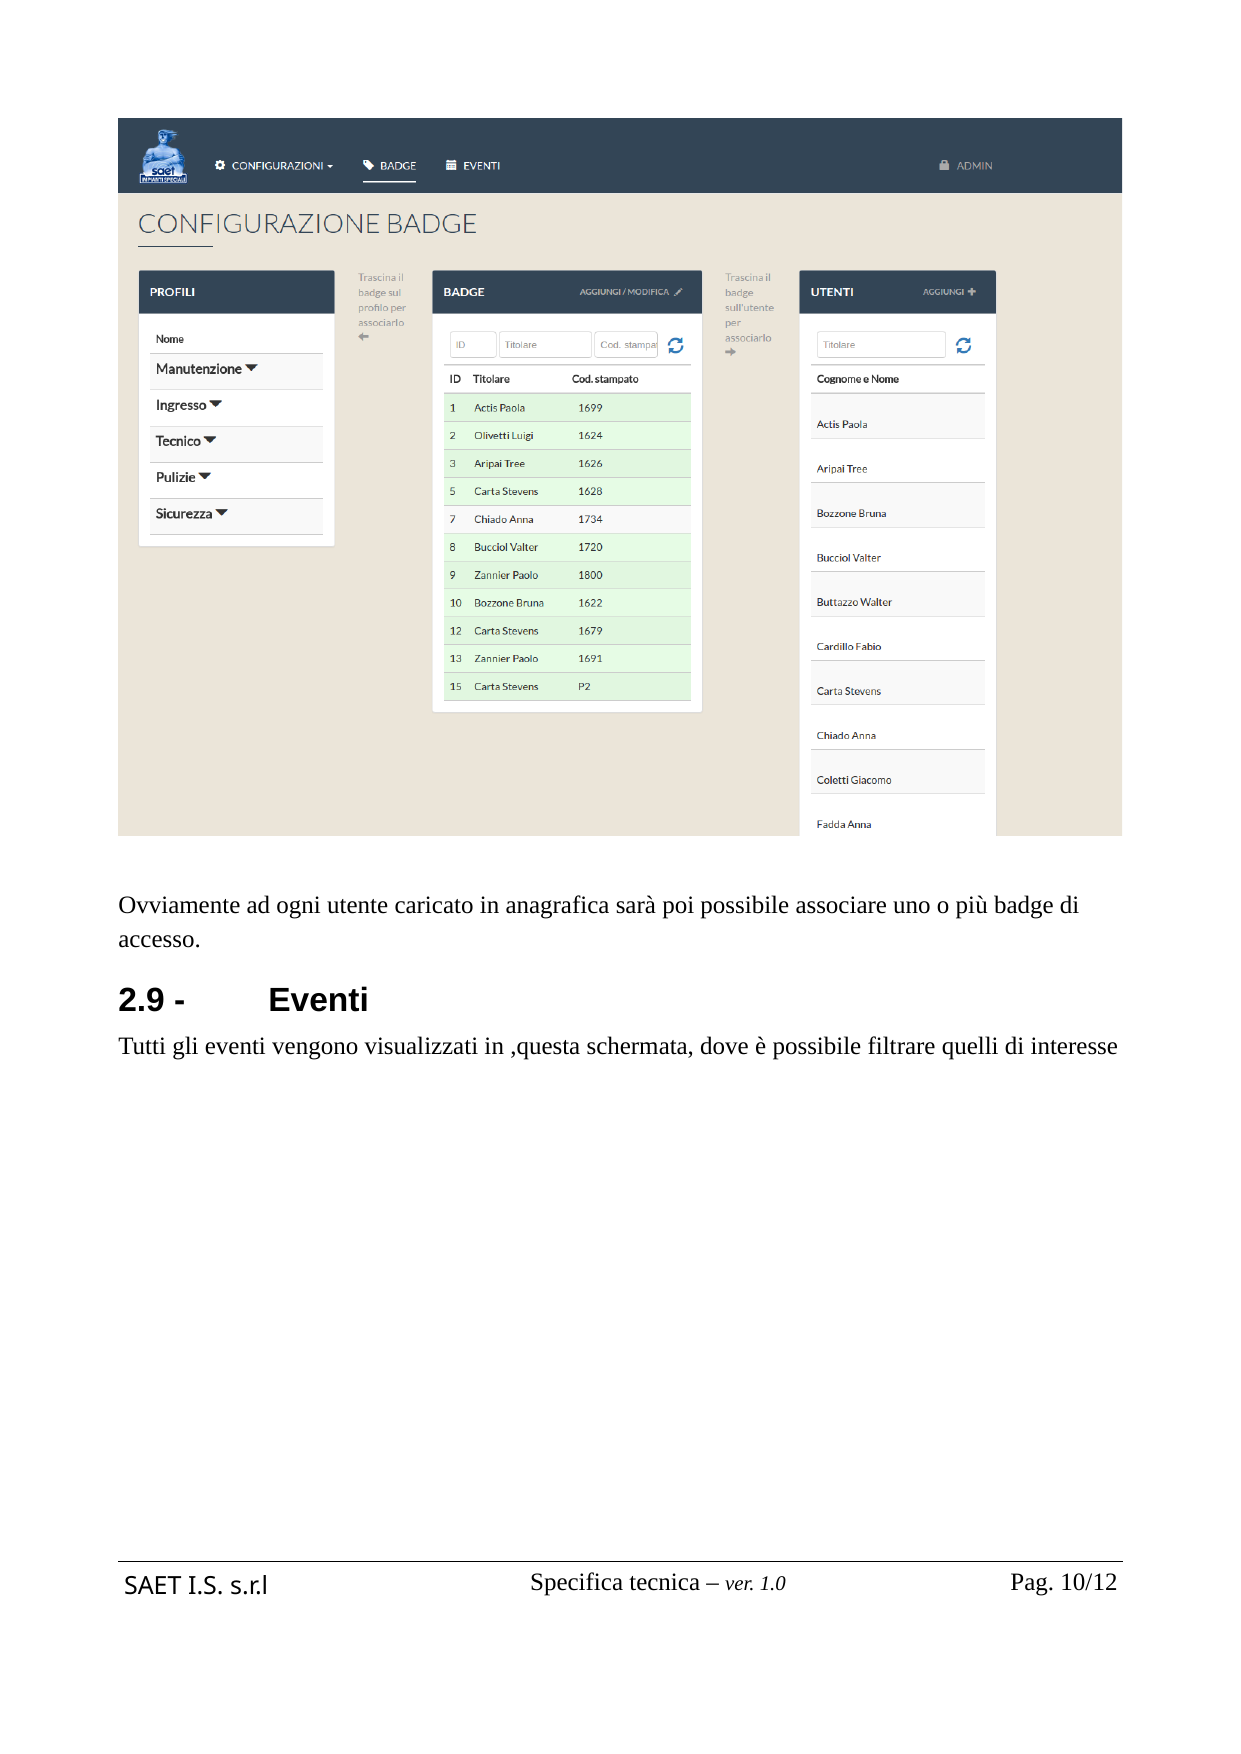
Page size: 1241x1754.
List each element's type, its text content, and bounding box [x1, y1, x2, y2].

subtitle Eventi [118, 980, 1122, 1018]
text Ovviamente ad ogni utente caricato in anagrafica sarà poi possibile associare uno o più badge di accesso. [118, 890, 1122, 953]
picture [118, 118, 1123, 836]
text Tutti gli eventi vengono visualizzati in ,questa schermata, dove è possibile filtrare quelli di interesse [118, 1031, 1122, 1060]
